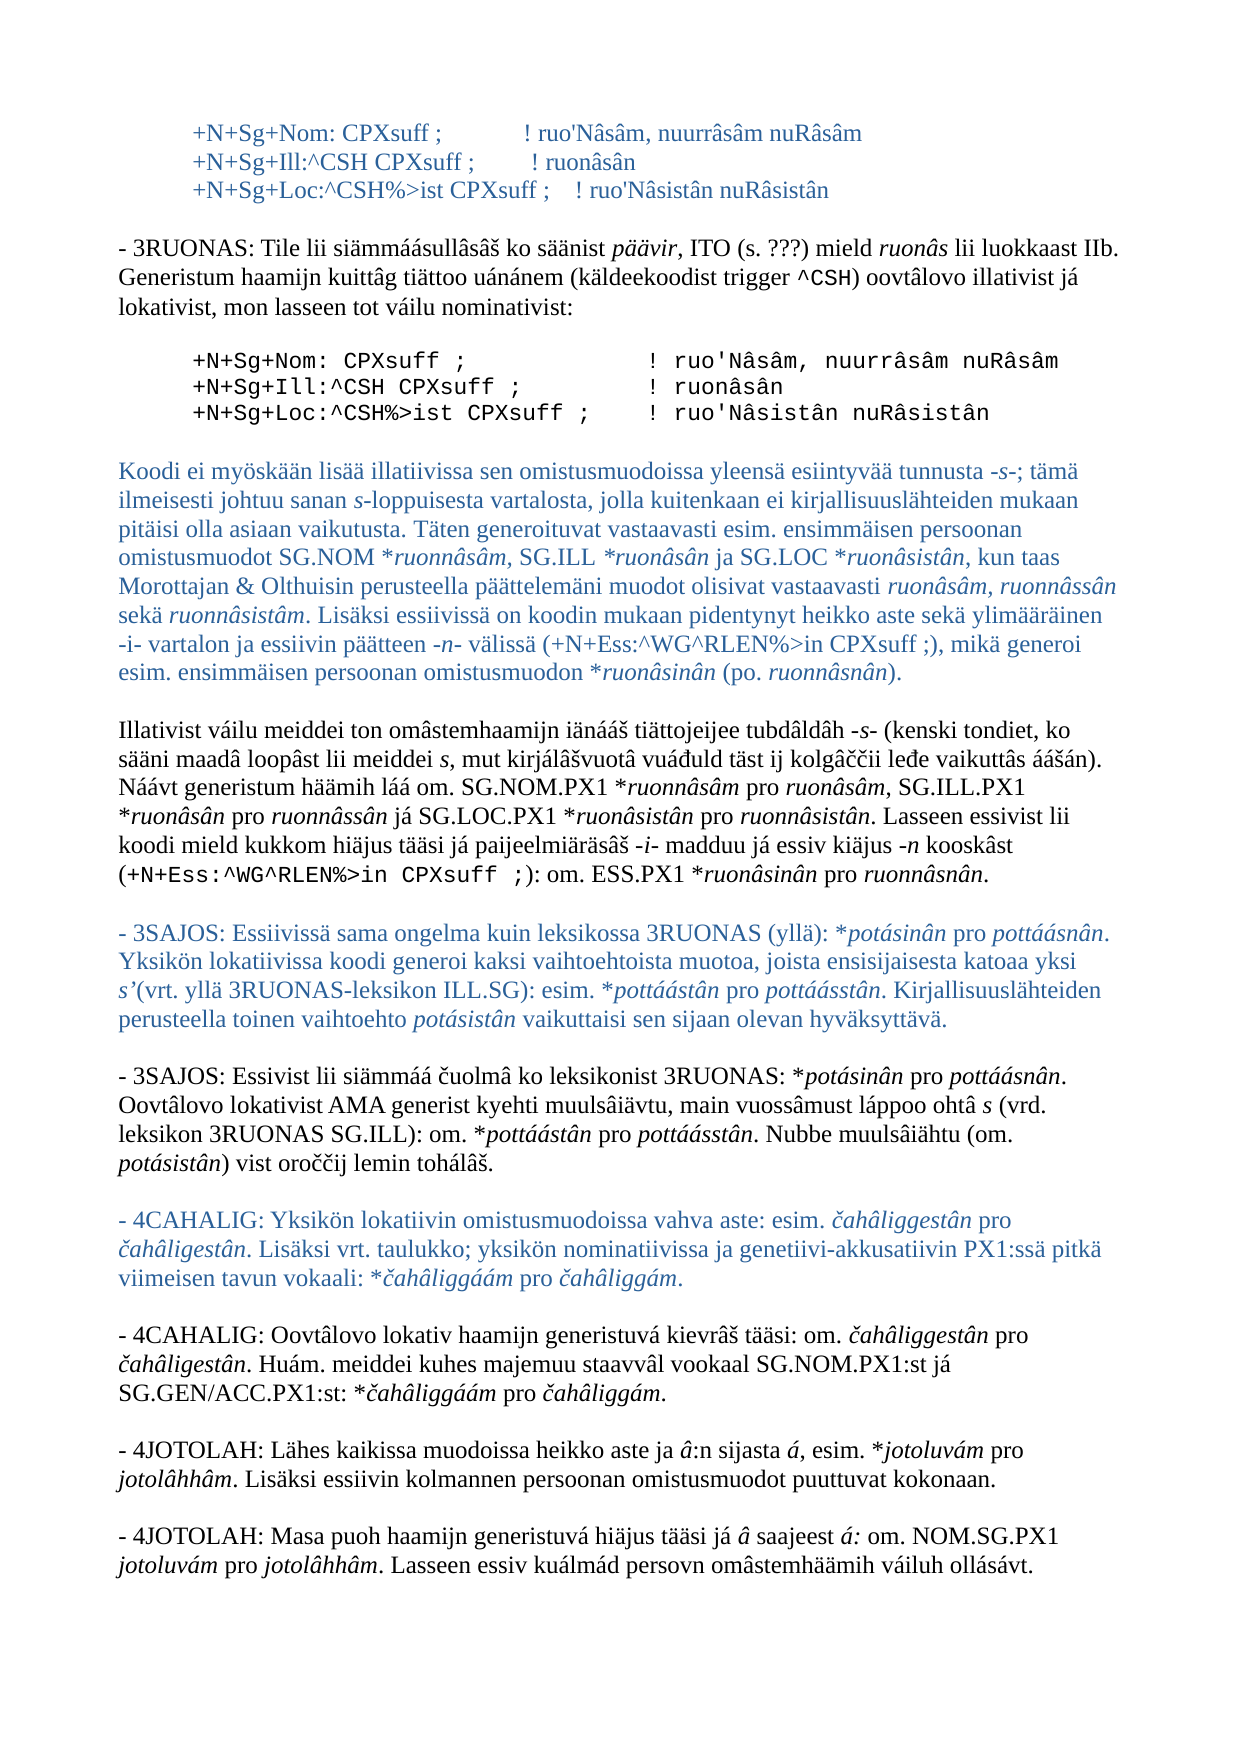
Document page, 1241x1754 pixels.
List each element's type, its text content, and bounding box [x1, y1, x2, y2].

text - 3SAJOS: Essiivissä sama ongelma kuin leksikossa 3RUONAS (yllä): *potásinân pro pottáásnân. Yksikön lokatiivissa koodi generoi kaksi vaihtoehtoista muotoa, joista ensisijaisesta katoaa yksi s’(vrt. yllä 3RUONAS-leksikon ILL.SG): esim. *pottáástân pro pottáásstân. Kirjallisuuslähteiden perusteella toinen vaihtoehto potásistân vaikuttaisi sen sijaan olevan hyväksyttävä. [118, 918, 1122, 1033]
text +N+Sg+Nom: CPXsuff ; ! ruo'Nâsâm, nuurrâsâm nuRâsâm +N+Sg+Ill:^CSH CPXsuff ; ! ruonâsân [118, 118, 1122, 176]
text - 4CAHALIG: Yksikön lokatiivin omistusmuodoissa vahva aste: esim. čahâliggestân pro čahâligestân. Lisäksi vrt. taulukko; yksikön nominatiivissa ja genetiivi-akkusatiivin PX1:ssä pitkä viimeisen tavun vokaali: *čahâliggáám pro čahâliggám. [118, 1205, 1122, 1291]
text - 4CAHALIG: Oovtâlovo lokativ haamijn generistuvá kievrâš tääsi: om. čahâliggestân pro čahâligestân. Huám. meiddei kuhes majemuu staavvâl vookaal SG.NOM.PX1:st já SG.GEN/ACC.PX1:st: *čahâliggáám pro čahâliggám. [118, 1320, 1122, 1406]
text - 3RUONAS: Tile lii siämmáásullâsâš ko säänist päävir, ITO (s. ???) mield ruonâs lii luokkaast IIb. Generistum haamijn kuittâg tiättoo uánánem (käldeekoodist trigger ^CSH) oovtâlovo illativist já lokativist, mon lasseen tot váilu nominativist: [118, 233, 1122, 321]
text Koodi ei myöskään lisää illatiivissa sen omistusmuodoissa yleensä esiintyvää tunnusta -s-; tämä ilmeisesti johtuu sanan s-loppuisesta vartalosta, jolla kuitenkaan ei kirjallisuuslähteiden mukaan pitäisi olla asiaan vaikutusta. Täten generoituvat vastaavasti esim. ensimmäisen persoonan omistusmuodot SG.NOM *ruonnâsâm, SG.ILL *ruonâsân ja SG.LOC *ruonâsistân, kun taas Morottajan & Olthuisin perusteella päättelemäni muodot olisivat vastaavasti ruonâsâm, ruonnâssân sekä ruonnâsistâm. Lisäksi essiivissä on koodin mukaan pidentynyt heikko aste sekä ylimääräinen -i- vartalon ja essiivin päätteen -n- välissä (+N+Ess:^WG^RLEN%>in CPXsuff ;), mikä generoi esim. ensimmäisen persoonan omistusmuodon *ruonâsinân (po. ruonnâsnân). [118, 456, 1122, 686]
text Illativist váilu meiddei ton omâstemhaamijn iänááš tiättojeijee tubdâldâh -s- (kenski tondiet, ko sääni maadâ loopâst lii meiddei s, mut kirjálâšvuotâ vuáđuld täst ij kolgâččii leđe vaikuttâs áášán). Náávt generistum häämih láá om. SG.NOM.PX1 *ruonnâsâm pro ruonâsâm, SG.ILL.PX1 *ruonâsân pro ruonnâssân já SG.LOC.PX1 *ruonâsistân pro ruonnâsistân. Lasseen essivist lii koodi mield kukkom hiäjus tääsi já paijeelmiäräsâš -i- madduu já essiv kiäjus -n kooskâst (+N+Ess:^WG^RLEN%>in CPXsuff ;): om. ESS.PX1 *ruonâsinân pro ruonnâsnân. [118, 715, 1122, 889]
text - 3SAJOS: Essivist lii siämmáá čuolmâ ko leksikonist 3RUONAS: *potásinân pro pottáásnân. Oovtâlovo lokativist AMA generist kyehti muulsâiävtu, main vuossâmust láppoo ohtâ s (vrd. leksikon 3RUONAS SG.ILL): om. *pottáástân pro pottáásstân. Nubbe muulsâiähtu (om. potásistân) vist oroččij lemin tohálâš. [118, 1061, 1122, 1176]
text +N+Sg+Loc:^CSH%>ist CPXsuff ; ! ruo'Nâsistân nuRâsistân [118, 401, 1122, 427]
text +N+Sg+Nom: CPXsuff ; ! ruo'Nâsâm, nuurrâsâm nuRâsâm +N+Sg+Ill:^CSH CPXsuff ; ! ruonâsân [118, 349, 1122, 401]
text +N+Sg+Loc:^CSH%>ist CPXsuff ; ! ruo'Nâsistân nuRâsistân [118, 176, 1122, 204]
text - 4JOTOLAH: Lähes kaikissa muodoissa heikko aste ja â:n sijasta á, esim. *jotoluvám pro jotolâhhâm. Lisäksi essiivin kolmannen persoonan omistusmuodot puuttuvat kokonaan. [118, 1435, 1122, 1493]
text - 4JOTOLAH: Masa puoh haamijn generistuvá hiäjus tääsi já â saajeest á: om. NOM.SG.PX1 jotoluvám pro jotolâhhâm. Lasseen essiv kuálmád persovn omâstemhäämih váiluh ollásávt. [118, 1521, 1122, 1579]
